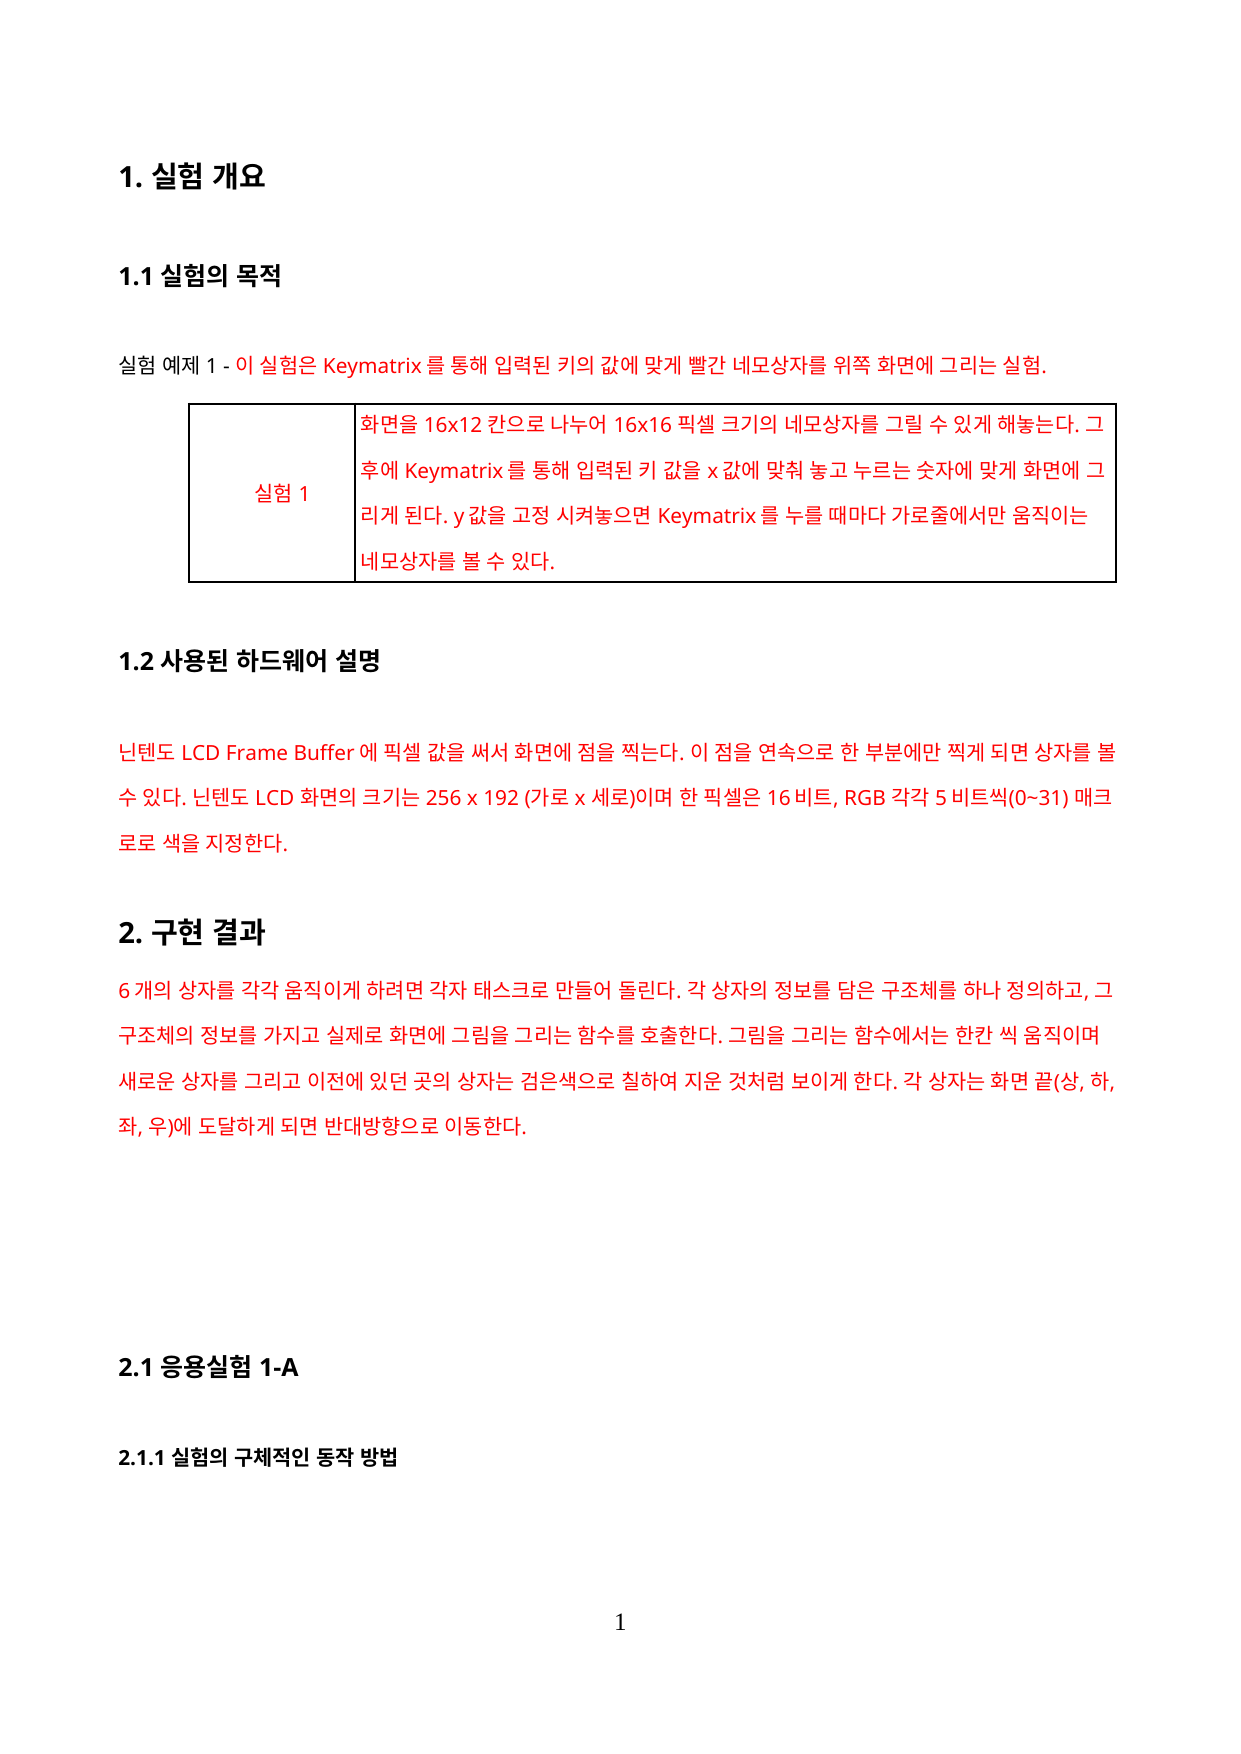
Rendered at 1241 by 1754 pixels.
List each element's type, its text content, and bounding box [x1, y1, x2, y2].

table_header 화면을 16x12 칸으로 나누어 16x16 픽셀 크기의 네모상자를 그릴 수 있게 해놓는다. 그 후에 Keymatrix를 통해 입력된 키 값을 x값에 맞춰 놓고 누르는 숫자에 맞게 화면에 그리게 된다. y값을 고정 시켜놓으면 Keymatrix를 누를 때마다 가로줄에서만 움직이는 네모상자를 볼 수 있다. [356, 405, 1115, 581]
text 2.1.1 실험의 구체적인 동작 방법 [118, 1443, 1122, 1471]
text 닌텐도 LCD Frame Buffer에 픽셀 값을 써서 화면에 점을 찍는다. 이 점을 연속으로 한 부분에만 찍게 되면 상자를 볼 수 있다. 닌텐도 LCD 화면의 크기는 256 x 192 (가로 x 세로)이며 한 픽셀은 16비트, RGB 각각 5비트씩(0~31) 매크로로 색을 지정한다. [118, 738, 1122, 857]
text 2. 구현 결과 [118, 913, 1122, 952]
text 실험 예제 1 - 이 실험은 Keymatrix를 통해 입력된 키의 값에 맞게 빨간 네모상자를 위쪽 화면에 그리는 실험. [118, 351, 1122, 380]
text 1.2 사용된 하드웨어 설명 [118, 642, 1122, 678]
table_header 실험 1 [190, 405, 354, 581]
text 6개의 상자를 각각 움직이게 하려면 각자 태스크로 만들어 돌린다. 각 상자의 정보를 담은 구조체를 하나 정의하고, 그 구조체의 정보를 가지고 실제로 화면에 그림을 그리는 함수를 호출한다. 그림을 그리는 함수에서는 한칸 씩 움직이며 새로운 상자를 그리고 이전에 있던 곳의 상자는 검은색으로 칠하여 지운 것처럼 보이게 한다. 각 상자는 화면 끝(상, 하, 좌, 우)에 도달하게 되면 반대방향으로 이동한다. [118, 976, 1122, 1141]
text 1.1 실험의 목적 [118, 258, 1122, 292]
text 1. 실험 개요 [118, 157, 1122, 196]
text 2.1 응용실험 1-A [118, 1350, 1122, 1384]
